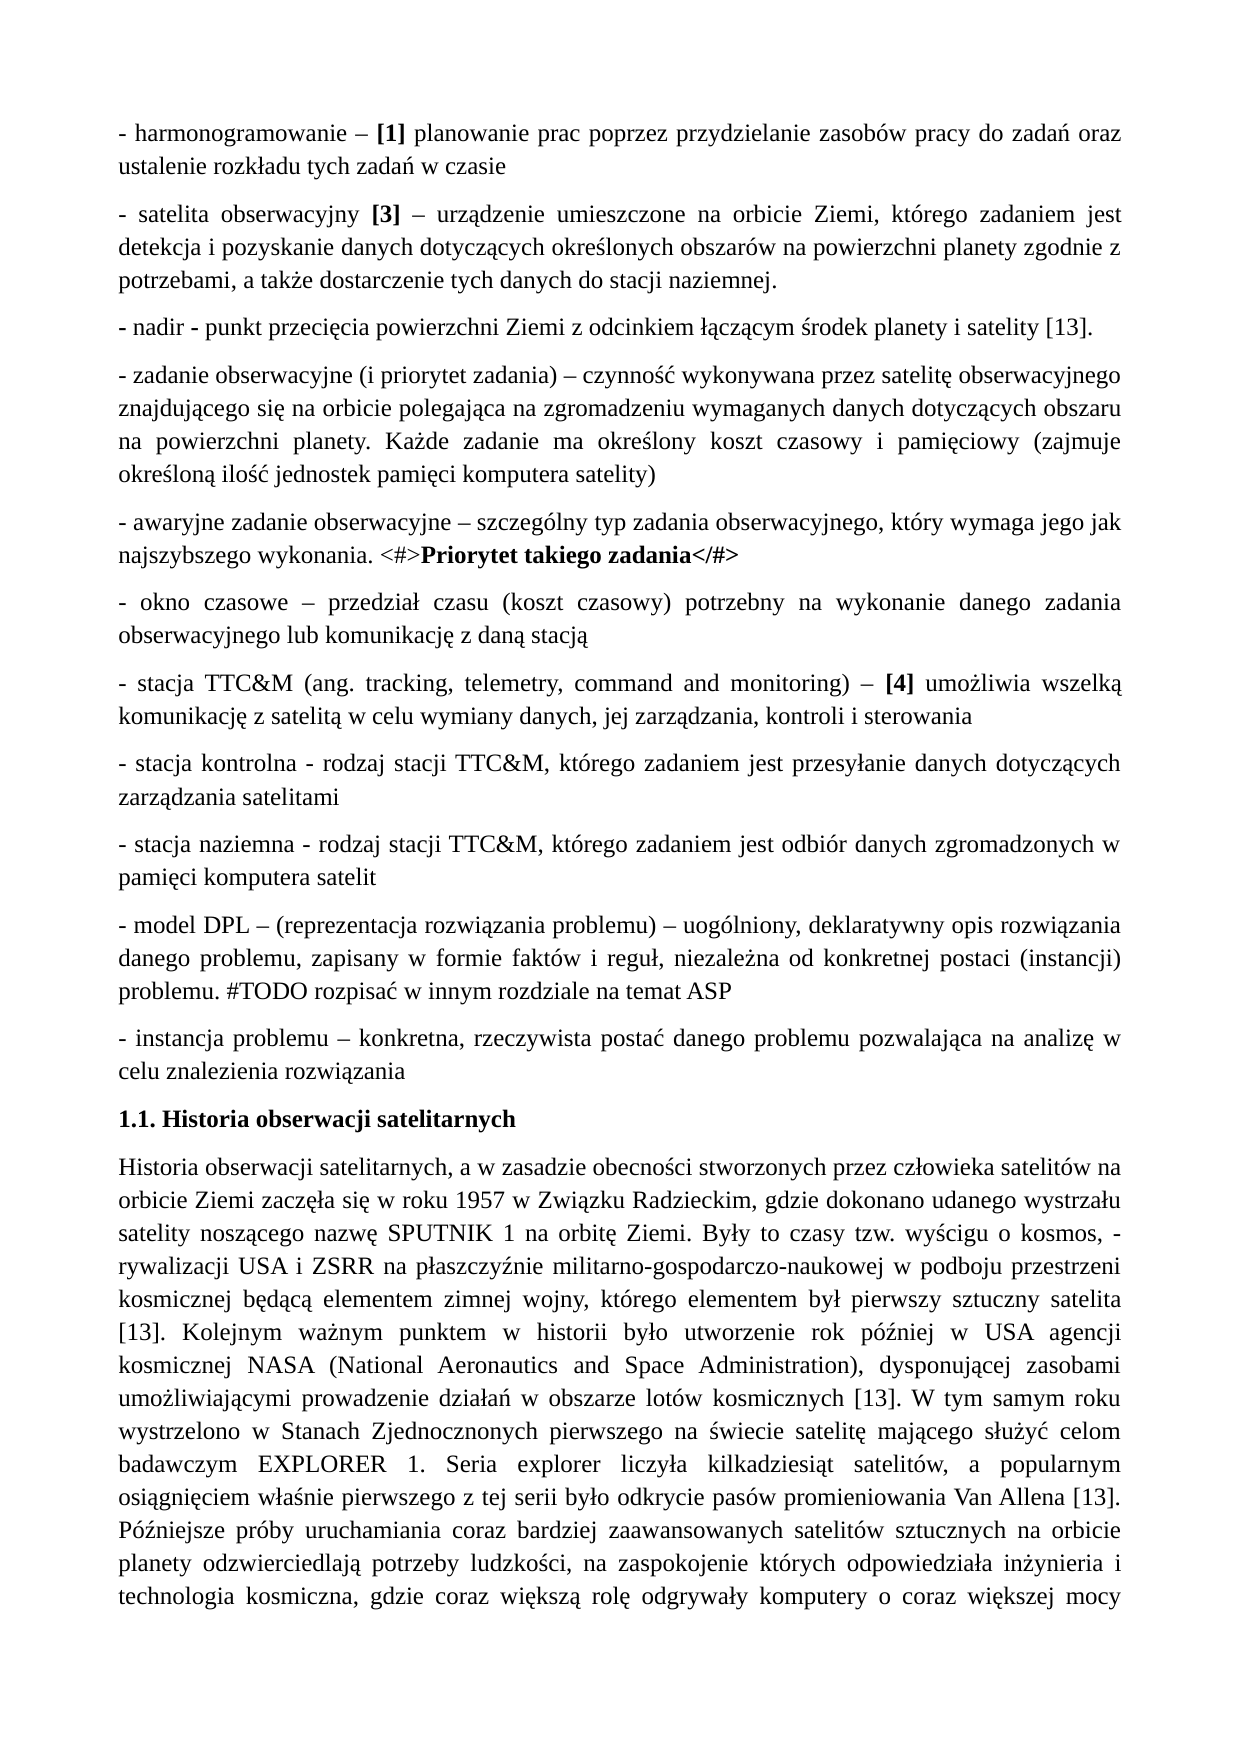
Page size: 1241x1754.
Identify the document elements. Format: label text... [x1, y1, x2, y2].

text - nadir - punkt przecięcia powierzchni Ziemi z odcinkiem łączącym środek planety i satelity [13]. [118, 312, 1122, 341]
text - stacja TTC&M (ang. tracking, telemetry, command and monitoring) – [4] umożliwia wszelką komunikację z satelitą w celu wymiany danych, jej zarządzania, kontroli i sterowania [118, 668, 1122, 730]
text - stacja kontrolna - rodzaj stacji TTC&M, którego zadaniem jest przesyłanie danych dotyczących zarządzania satelitami [118, 748, 1122, 810]
text - harmonogramowanie – [1] planowanie prac poprzez przydzielanie zasobów pracy do zadań oraz ustalenie rozkładu tych zadań w czasie [118, 118, 1122, 180]
text - awaryjne zadanie obserwacyjne – szczególny typ zadania obserwacyjnego, który wymaga jego jak najszybszego wykonania. <#>Priorytet takiego zadania</#> [118, 507, 1122, 568]
text - instancja problemu – konkretna, rzeczywista postać danego problemu pozwalająca na analizę w celu znalezienia rozwiązania [118, 1023, 1122, 1085]
text Historia obserwacji satelitarnych, a w zasadzie obecności stworzonych przez człowieka satelitów na orbicie Ziemi zaczęła się w roku 1957 w Związku Radzieckim, gdzie dokonano udanego wystrzału satelity noszącego nazwę SPUTNIK 1 na orbitę Ziemi. Były to czasy tzw. wyścigu o kosmos, - rywalizacji USA i ZSRR na płaszczyźnie militarno-gospodarczo-naukowej w podboju przestrzeni kosmicznej będącą elementem zimnej wojny, którego elementem był pierwszy sztuczny satelita [13]. Kolejnym ważnym punktem w historii było utworzenie rok później w USA agencji kosmicznej NASA (National Aeronautics and Space Administration), dysponującej zasobami umożliwiającymi prowadzenie działań w obszarze lotów kosmicznych [13]. W tym samym roku wystrzelono w Stanach Zjednocznonych pierwszego na świecie satelitę mającego służyć celom badawczym EXPLORER 1. Seria explorer liczyła kilkadziesiąt satelitów, a popularnym osiągnięciem właśnie pierwszego z tej serii było odkrycie pasów promieniowania Van Allena [13]. Późniejsze próby uruchamiania coraz bardziej zaawansowanych satelitów sztucznych na orbicie planety odzwierciedlają potrzeby ludzkości, na zaspokojenie których odpowiedziała inżynieria i technologia kosmiczna, gdzie coraz większą rolę odgrywały komputery o coraz większej mocy [118, 1152, 1122, 1610]
text - stacja naziemna - rodzaj stacji TTC&M, którego zadaniem jest odbiór danych zgromadzonych w pamięci komputera satelit [118, 829, 1122, 891]
text - okno czasowe – przedział czasu (koszt czasowy) potrzebny na wykonanie danego zadania obserwacyjnego lub komunikację z daną stacją [118, 587, 1122, 649]
text 1.1. Historia obserwacji satelitarnych [118, 1104, 1122, 1133]
text - model DPL – (reprezentacja rozwiązania problemu) – uogólniony, deklaratywny opis rozwiązania danego problemu, zapisany w formie faktów i reguł, niezależna od konkretnej postaci (instancji) problemu. #TODO rozpisać w innym rozdziale na temat ASP [118, 910, 1122, 1004]
text - satelita obserwacyjny [3] – urządzenie umieszczone na orbicie Ziemi, którego zadaniem jest detekcja i pozyskanie danych dotyczących określonych obszarów na powierzchni planety zgodnie z potrzebami, a także dostarczenie tych danych do stacji naziemnej. [118, 199, 1122, 293]
text - zadanie obserwacyjne (i priorytet zadania) – czynność wykonywana przez satelitę obserwacyjnego znajdującego się na orbicie polegająca na zgromadzeniu wymaganych danych dotyczących obszaru na powierzchni planety. Każde zadanie ma określony koszt czasowy i pamięciowy (zajmuje określoną ilość jednostek pamięci komputera satelity) [118, 360, 1122, 488]
